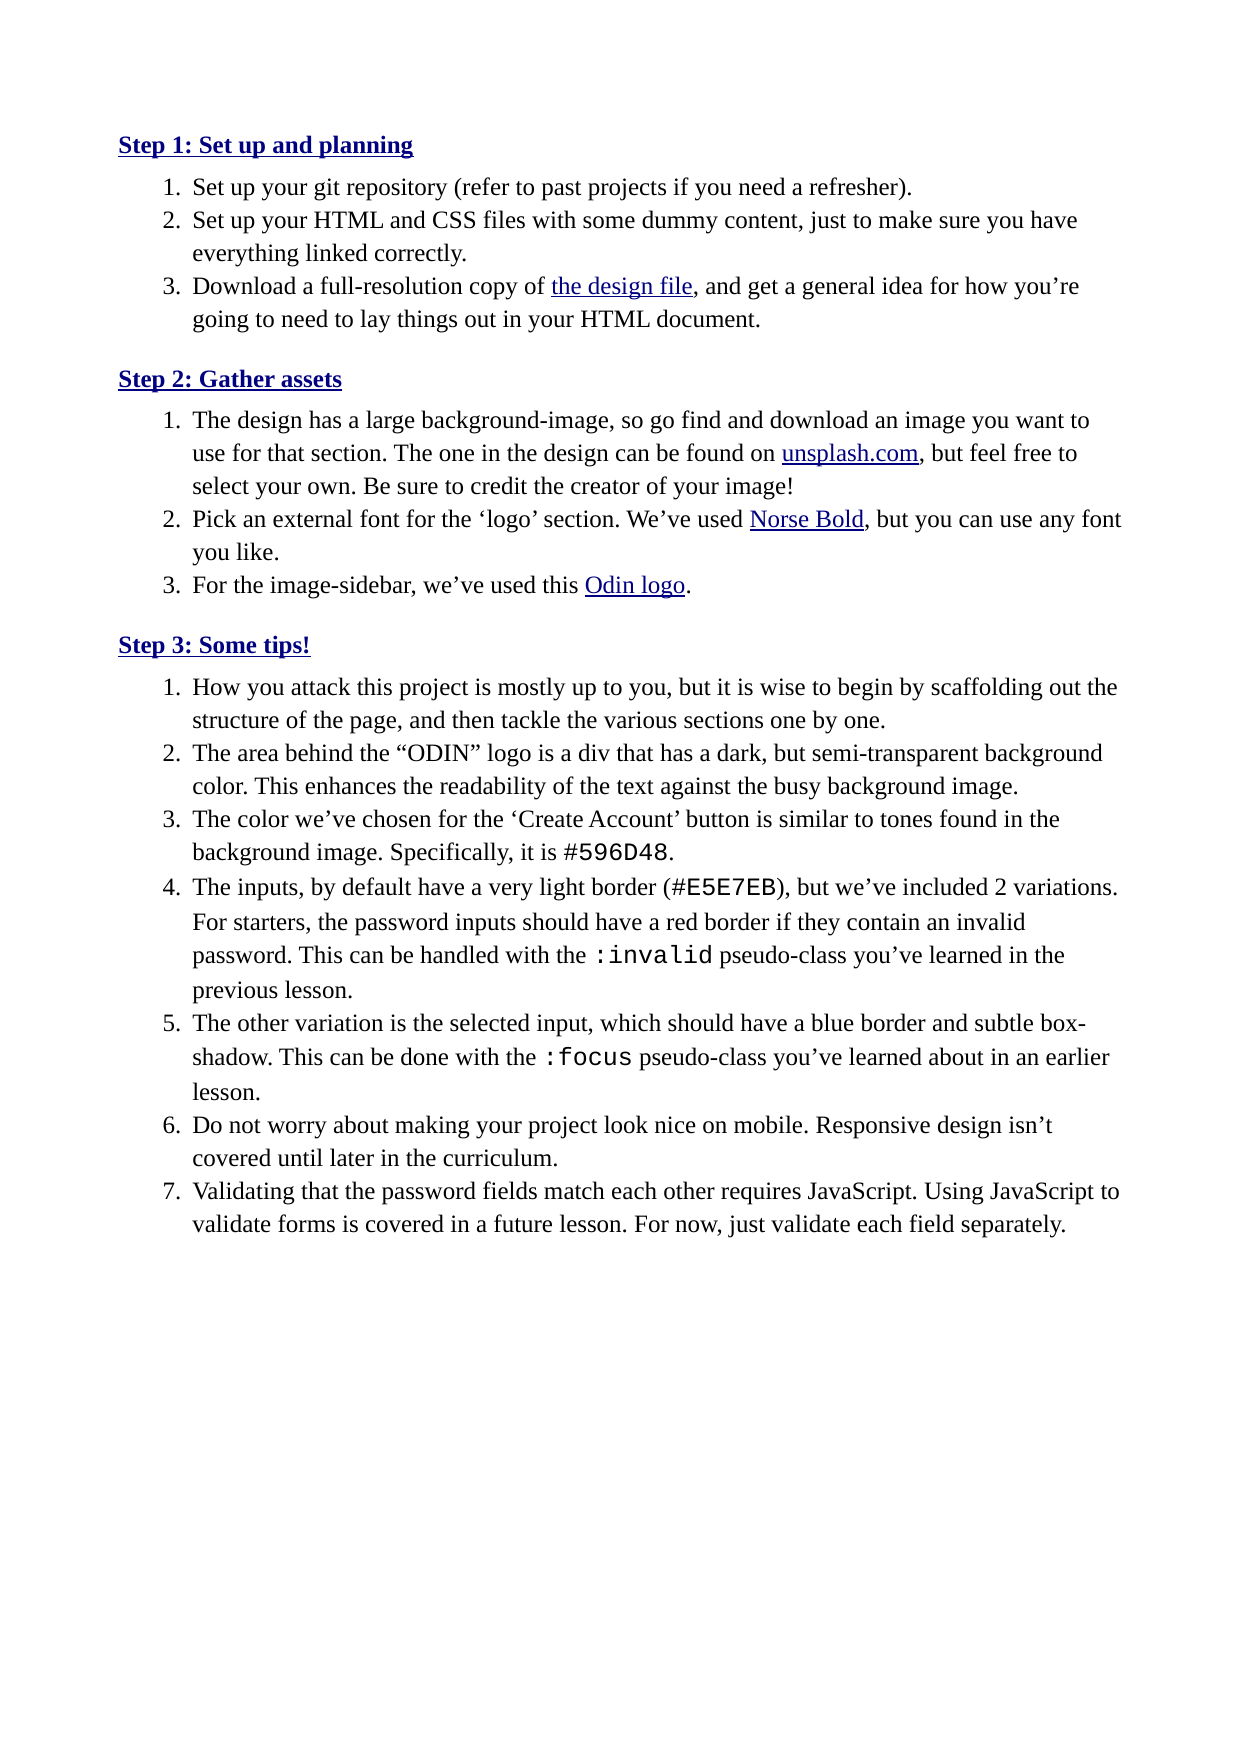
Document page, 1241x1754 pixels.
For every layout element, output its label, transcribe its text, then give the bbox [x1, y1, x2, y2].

subtitle Step 3: Some tips! [118, 631, 1122, 659]
list The other variation is the selected input, which should have a blue border and subtle box-shadow. This can be done with the :focus pseudo-class you’ve learned about in an earlier lesson. [162, 1008, 1122, 1105]
list Do not worry about making your project look nice on mobile. Responsive design isn’t covered until later in the curriculum. [162, 1110, 1122, 1171]
list The area behind the “ODIN” logo is a div that has a dark, but semi-transparent background color. This enhances the readability of the text against the busy background image. [162, 738, 1122, 799]
list The color we’ve chosen for the ‘Create Account’ button is similar to tones found in the background image. Specifically, it is #596D48. [162, 804, 1122, 868]
list Set up your git repository (refer to past projects if you need a refresher). [162, 172, 1122, 201]
list The design has a large background-image, so go find and download an image you want to use for that section. The one in the design can be found on unsplash.com, but feel free to select your own. Be sure to credit the creator of your image! [162, 405, 1122, 500]
subtitle Step 2: Gather assets [118, 364, 1122, 393]
list Set up your HTML and CSS files with some dummy content, just to make sure you have everything linked correctly. [162, 205, 1122, 267]
list The inputs, by default have a very light border (#E5E7EB), but we’ve included 2 variations. For starters, the password inputs should have a red border if they contain an invalid password. This can be handled with the :invalid pseudo-class you’ve learned in the previous lesson. [162, 872, 1122, 1004]
list Pick an external font for the ‘logo’ section. We’ve used Norse Bold, but you can use any font you like. [162, 504, 1122, 566]
list For the image-sidebar, we’ve used this Odin logo. [162, 570, 1122, 599]
list Download a full-resolution copy of the design file, and get a general idea for how you’re going to need to lay things out in your HTML document. [162, 271, 1122, 333]
list Validating that the password fields match each other requires JavaScript. Using JavaScript to validate forms is covered in a future lesson. For now, just validate each field separately. [162, 1176, 1122, 1237]
subtitle Step 1: Set up and planning [118, 131, 1122, 159]
list How you attack this project is mostly up to you, but it is wise to begin by scaffolding out the structure of the page, and then tackle the various sections one by one. [162, 672, 1122, 733]
